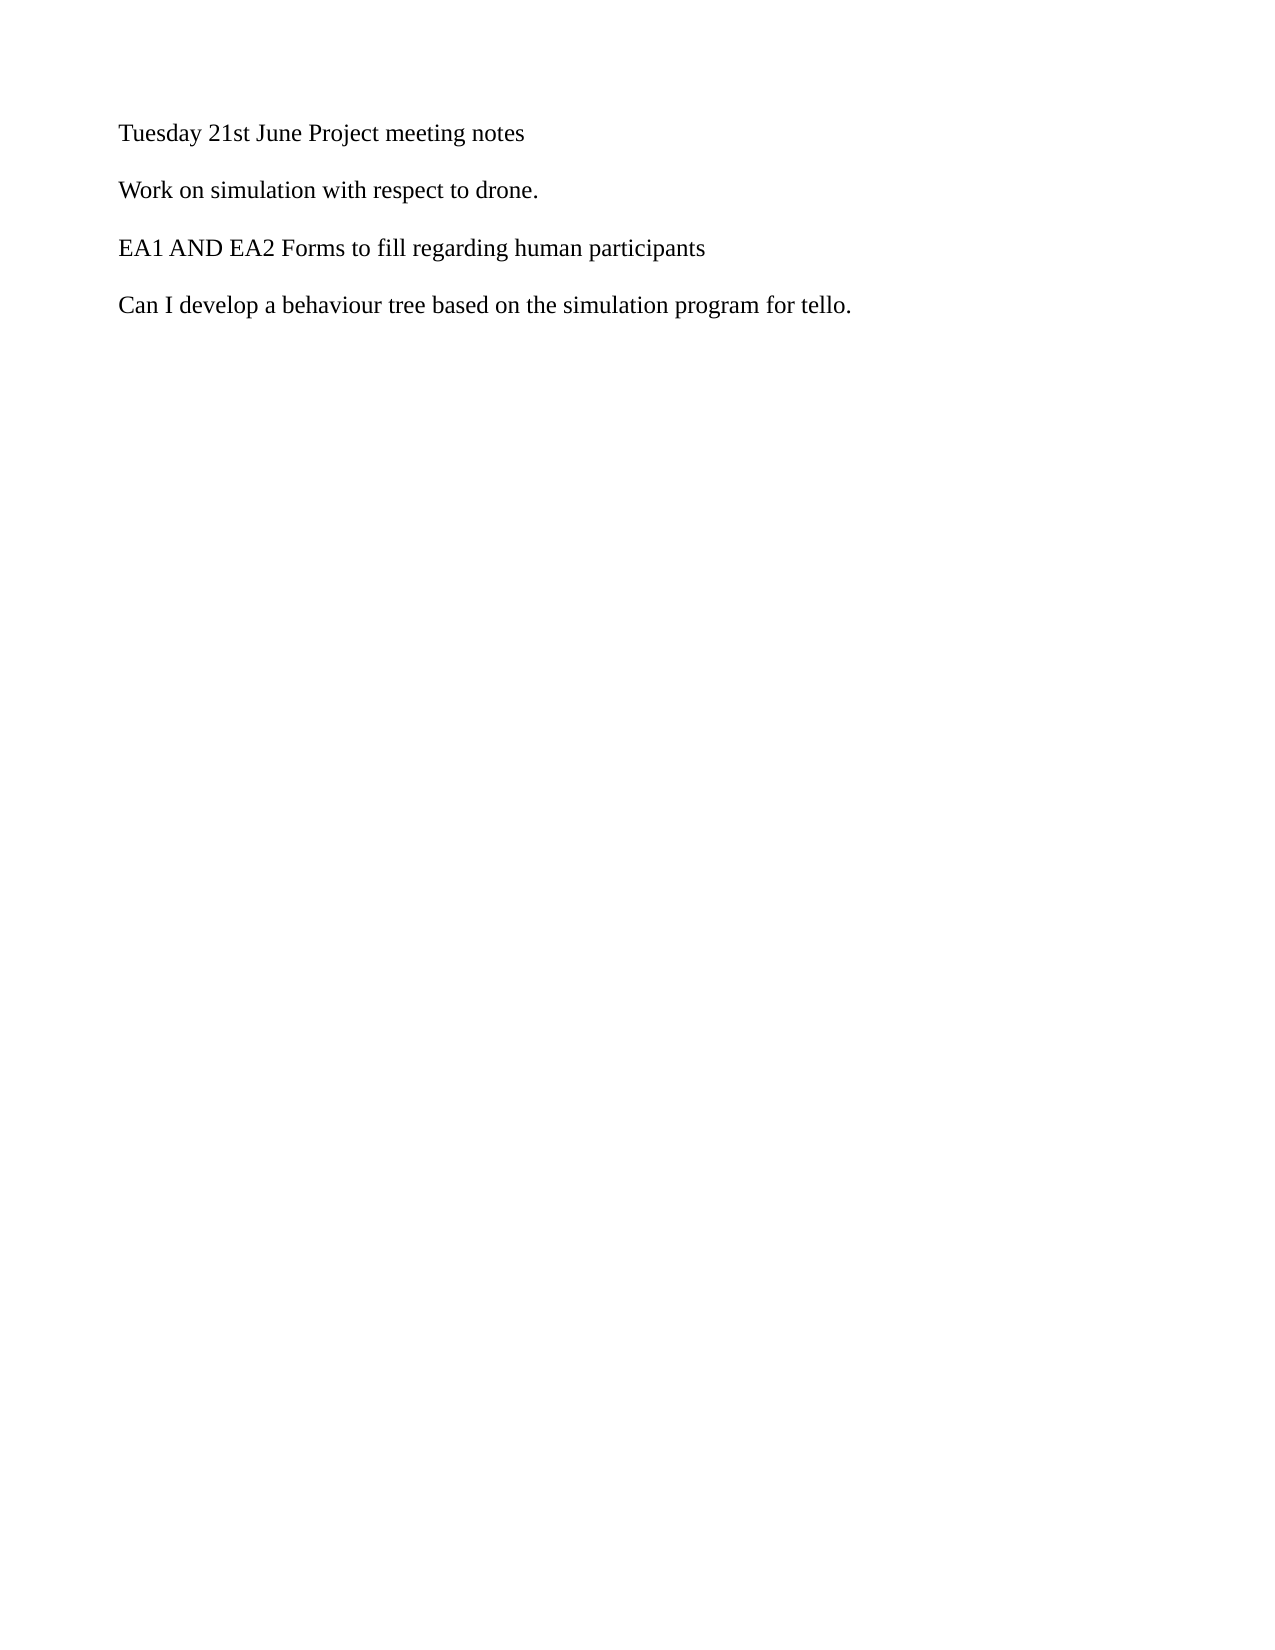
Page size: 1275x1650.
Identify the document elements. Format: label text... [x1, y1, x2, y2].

text Can I develop a behaviour tree based on the simulation program for tello. [118, 291, 1157, 319]
text Work on simulation with respect to drone. [118, 176, 1157, 204]
text Tuesday 21st June Project meeting notes [118, 118, 1157, 147]
text EA1 AND EA2 Forms to fill regarding human participants [118, 233, 1157, 262]
